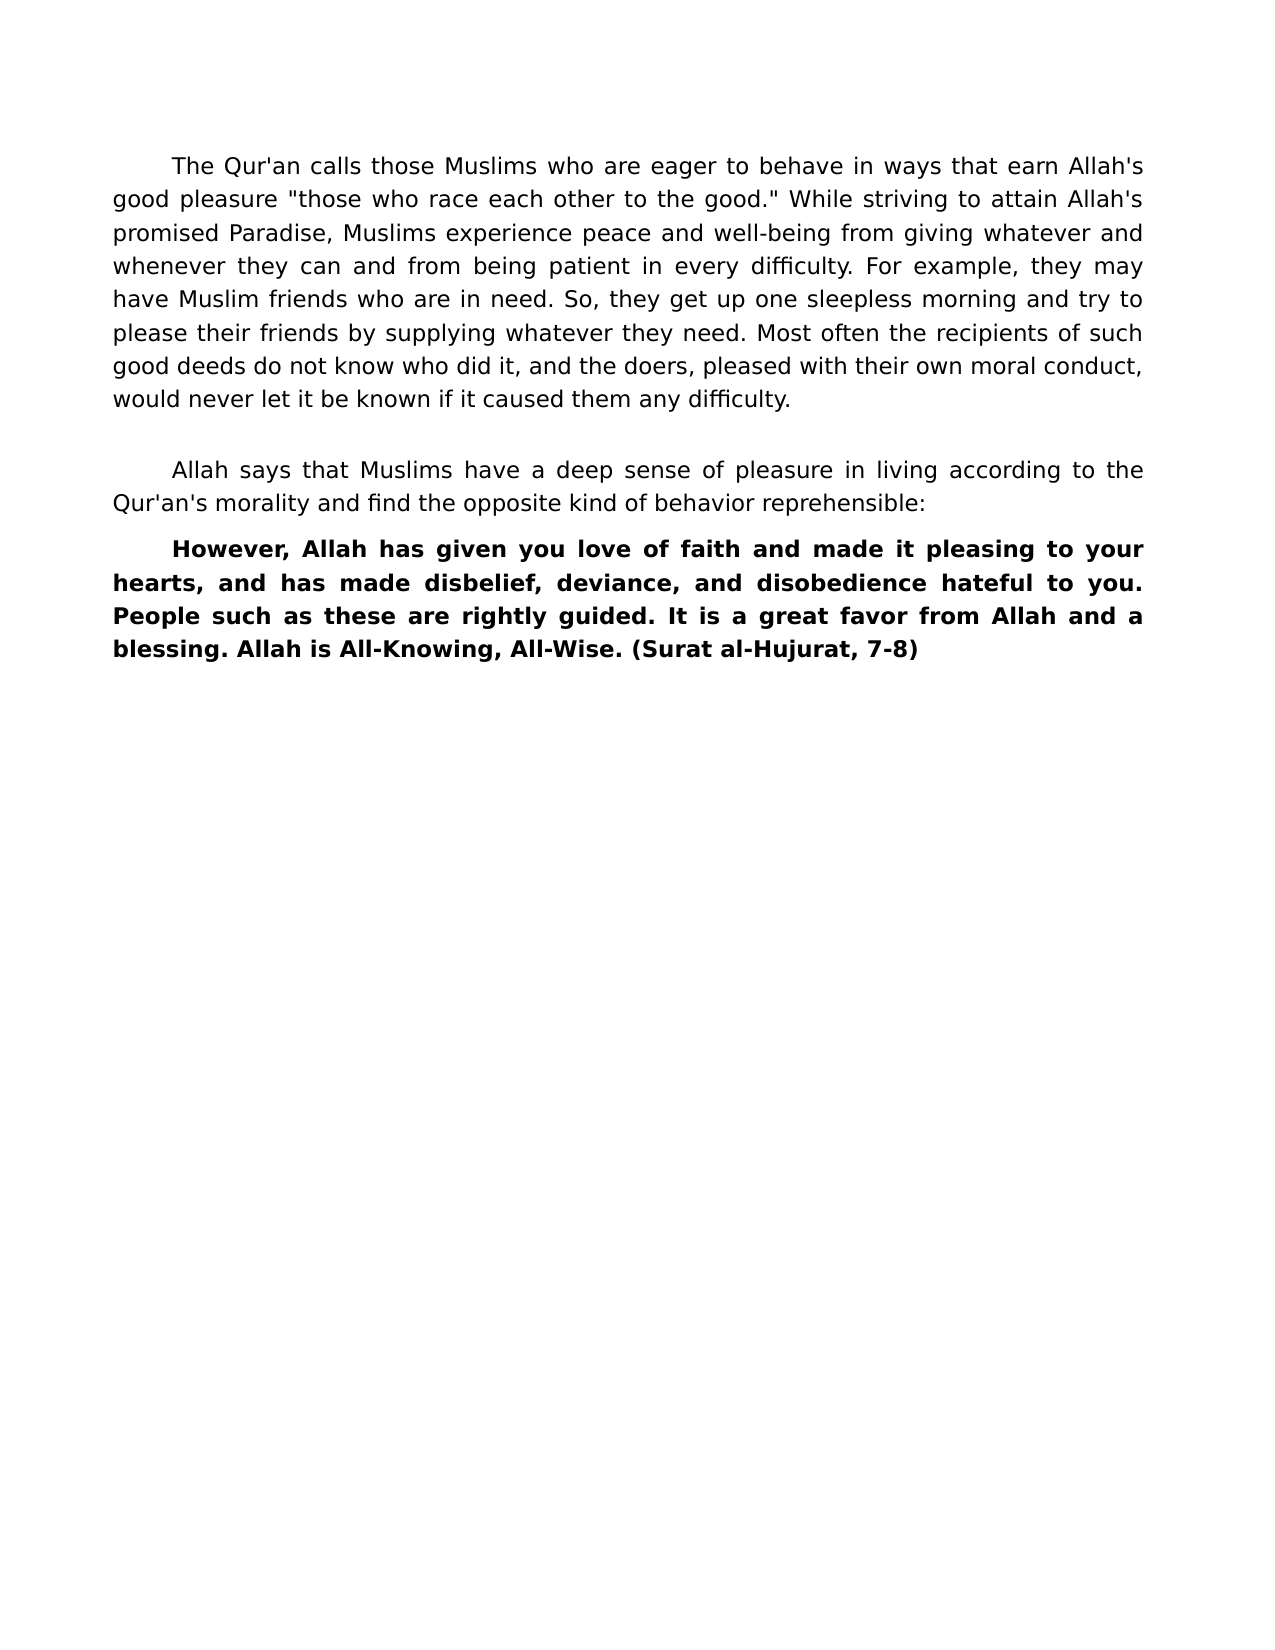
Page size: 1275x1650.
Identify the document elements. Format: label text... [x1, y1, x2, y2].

text The Qur'an calls those Muslims who are eager to behave in ways that earn Allah's good pleasure "those who race each other to the good." While striving to attain Allah's promised Paradise, Muslims experience peace and well-being from giving whatever and whenever they can and from being patient in every difficulty. For example, they may have Muslim friends who are in need. So, they get up one sleepless morning and try to please their friends by supplying whatever they need. Most often the recipients of such good deeds do not know who did it, and the doers, pleased with their own moral conduct, would never let it be known if it caused them any difficulty. [112, 148, 1145, 414]
text However, Allah has given you love of faith and made it pleasing to your hearts, and has made disbelief, deviance, and disobedience hateful to you. People such as these are rightly guided. It is a great favor from Allah and a blessing. Allah is All-Knowing, All-Wise. (Surat al-Hujurat, 7-8) [112, 531, 1145, 664]
text Allah says that Muslims have a deep sense of pleasure in living according to the Qur'an's morality and find the opposite kind of behavior reprehensible: [112, 452, 1145, 518]
